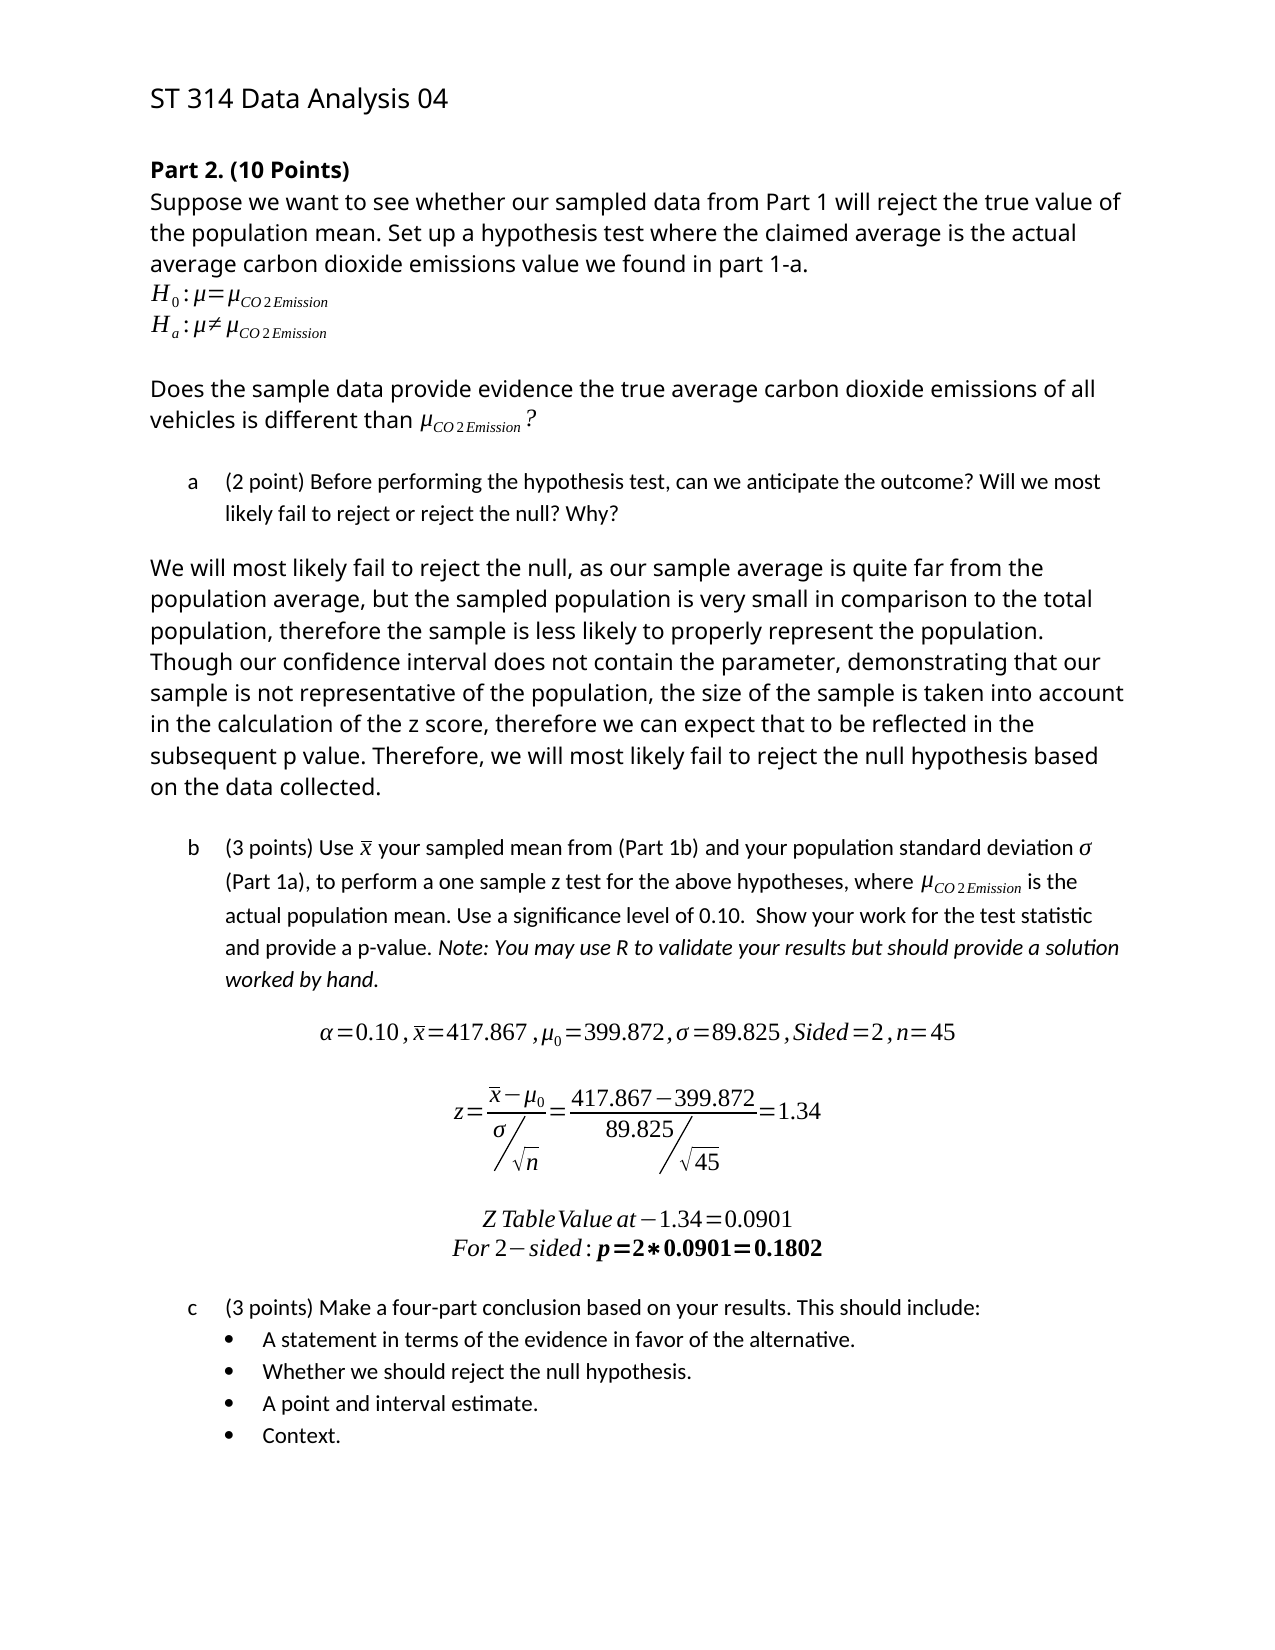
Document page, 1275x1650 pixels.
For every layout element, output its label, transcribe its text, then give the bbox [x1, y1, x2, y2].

list (2 point) Before performing the hypothesis test, can we anticipate the outcome? Will we most likely fail to reject or reject the null? Why? [187, 467, 1125, 527]
text Suppose we want to see whether our sampled data from Part 1 will reject the true value of the population mean. Set up a hypothesis test where the claimed average is the actual average carbon dioxide emissions value we found in part 1-a. [150, 185, 1125, 279]
text Does the sample data provide evidence the true average carbon dioxide emissions of all vehicles is different than [150, 373, 1125, 436]
list A statement in terms of the evidence in favor of the alternative. [225, 1325, 1125, 1353]
subtitle Part 2. (10 Points) [150, 154, 1125, 185]
list (3 points) Make a four-part conclusion based on your results. This should include: [187, 1293, 1125, 1321]
text We will most likely fail to reject the null, as our sample average is quite far from the population average, but the sampled population is very small in comparison to the total population, therefore the sample is less likely to properly represent the population. Though our confidence interval does not contain the parameter, demonstrating that our sample is not representative of the population, the size of the sample is taken into account in the calculation of the z score, therefore we can expect that to be reflected in the subsequent p value. Therefore, we will most likely fail to reject the null hypothesis based on the data collected. [150, 552, 1125, 802]
list Whether we should reject the null hypothesis. [225, 1357, 1125, 1385]
list (3 points) Use your sampled mean from (Part 1b) and your population standard deviation (Part 1a), to perform a one sample z test for the above hypotheses, where is the actual population mean. Use a significance level of 0.10. Show your work for the test statistic and provide a p-value. Note: You may use R to validate your results but should provide a solution worked by hand. [187, 833, 1125, 993]
list A point and interval estimate. [225, 1389, 1125, 1417]
list Context. [225, 1422, 1125, 1449]
